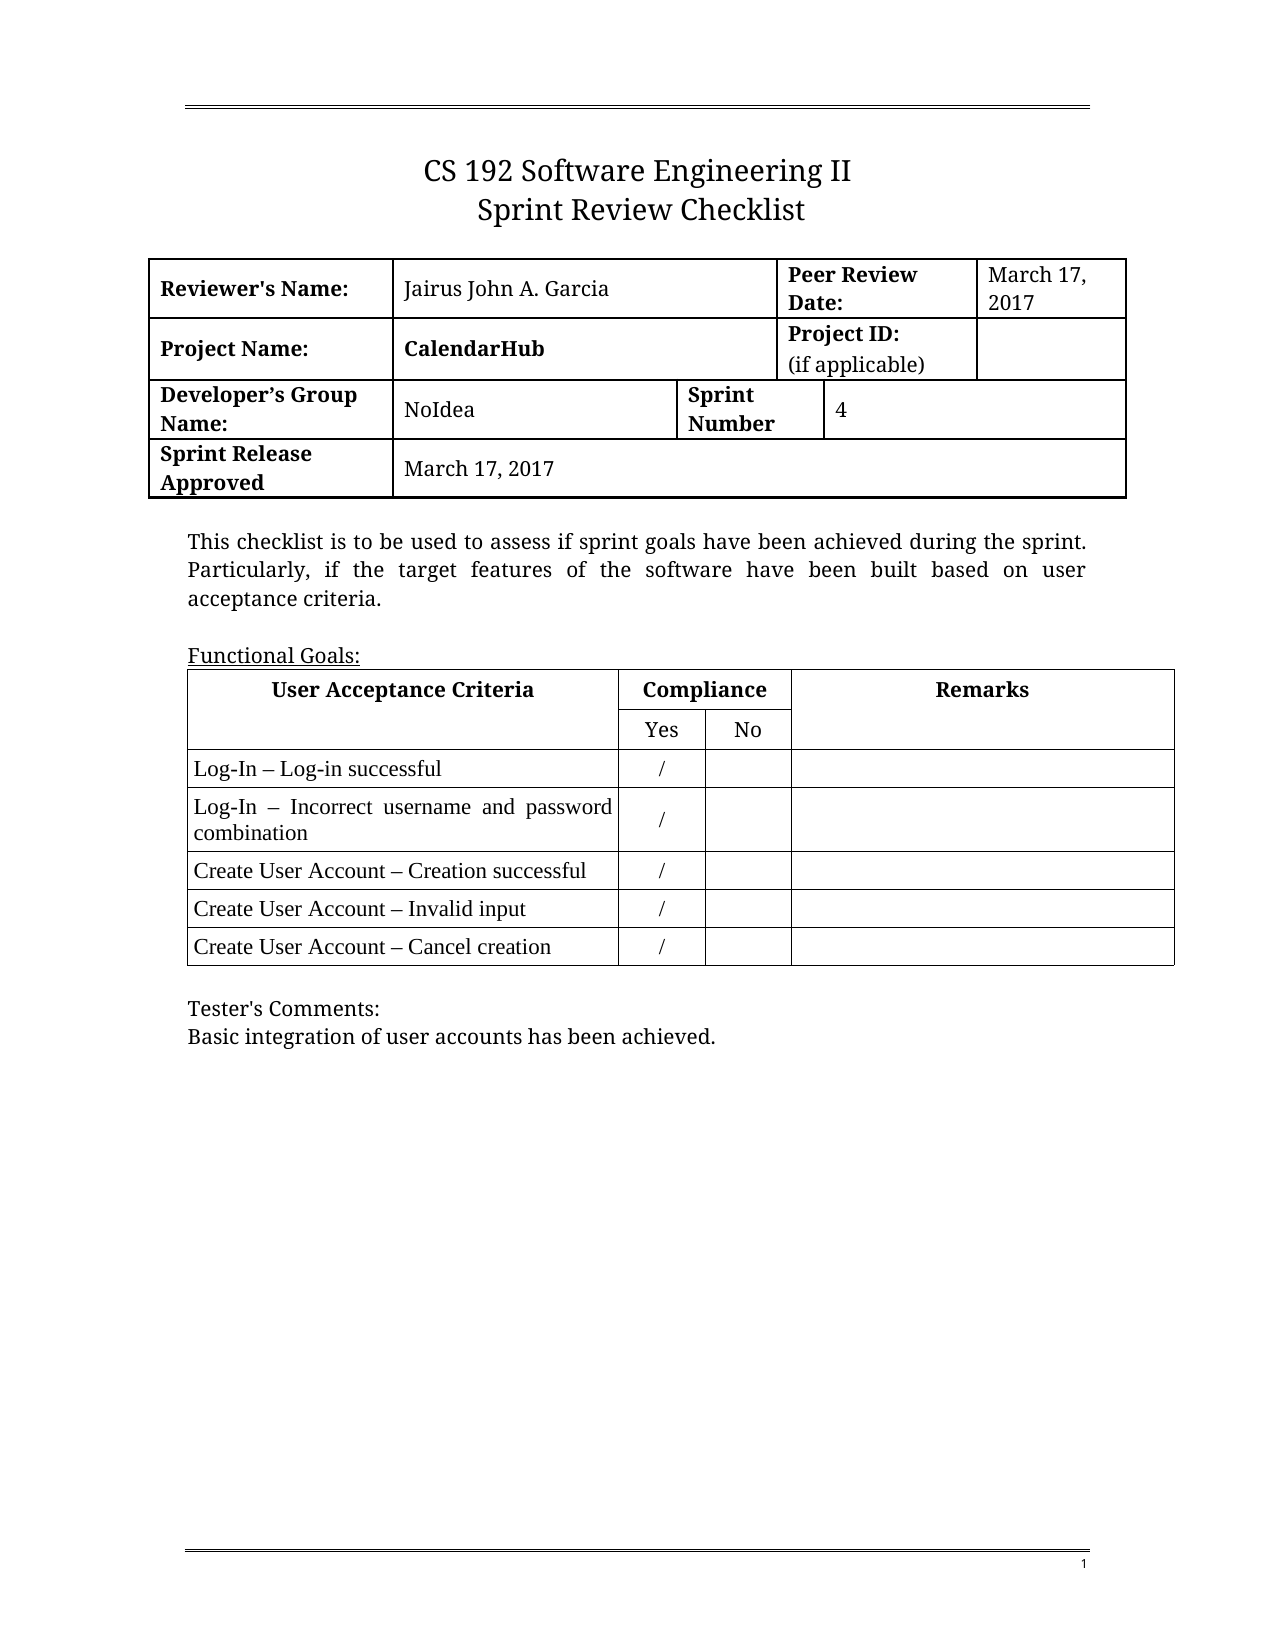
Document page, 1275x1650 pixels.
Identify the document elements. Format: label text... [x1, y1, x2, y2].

table_cell [792, 788, 1174, 851]
table_cell CalendarHub [394, 319, 776, 378]
table_cell No [706, 710, 791, 749]
table_cell / [619, 750, 705, 787]
table_cell [792, 750, 1174, 787]
table_cell [706, 750, 791, 787]
table_cell Log-In – Log-in successful [188, 750, 618, 787]
table_cell Yes [619, 710, 705, 749]
table_cell [706, 788, 791, 851]
table_cell Sprint Number [678, 381, 823, 437]
table_cell Create User Account – Cancel creation [188, 928, 618, 965]
table_cell / [619, 890, 705, 927]
table_cell / [619, 852, 705, 889]
table_header Compliance [619, 670, 791, 709]
table_header User Acceptance Criteria [188, 670, 618, 749]
table_cell Log-In – Incorrect username and password combination [188, 788, 618, 851]
table_cell [978, 319, 1125, 378]
text Functional Goals: [187, 641, 1087, 669]
table_cell [706, 852, 791, 889]
table_cell Create User Account – Invalid input [188, 890, 618, 927]
table_cell / [619, 788, 705, 851]
table_cell Sprint Release Approved [150, 440, 392, 496]
table_cell [706, 890, 791, 927]
table_header March 17, 2017 [978, 260, 1125, 317]
text CS 192 Software Engineering II [187, 150, 1087, 190]
table_cell March 17, 2017 [394, 440, 1125, 496]
table_cell Developer’s Group Name: [150, 381, 392, 437]
text This checklist is to be used to assess if sprint goals have been achieved during the sprint. Particularly, if the target features of the software have been built based on user acceptance criteria. [187, 527, 1087, 612]
table_cell / [619, 928, 705, 965]
text Basic integration of user accounts has been achieved. [187, 1022, 1087, 1051]
text Tester's Comments: [187, 994, 1087, 1022]
table_cell Project Name: [150, 319, 392, 378]
table_cell [792, 852, 1174, 889]
table_cell Project ID: [778, 319, 976, 348]
table_cell Create User Account – Creation successful [188, 852, 618, 889]
table_header Jairus John A. Garcia [394, 260, 776, 317]
table_cell [792, 890, 1174, 927]
table_cell [792, 928, 1174, 965]
table_cell (if applicable) [778, 348, 976, 378]
table_cell 4 [825, 381, 1125, 437]
table_header Remarks [792, 670, 1174, 749]
table_header Peer Review Date: [778, 260, 976, 317]
table_cell [706, 928, 791, 965]
table_cell NoIdea [394, 381, 676, 437]
text Sprint Review Checklist [187, 190, 1087, 229]
table_header Reviewer's Name: [150, 260, 392, 317]
